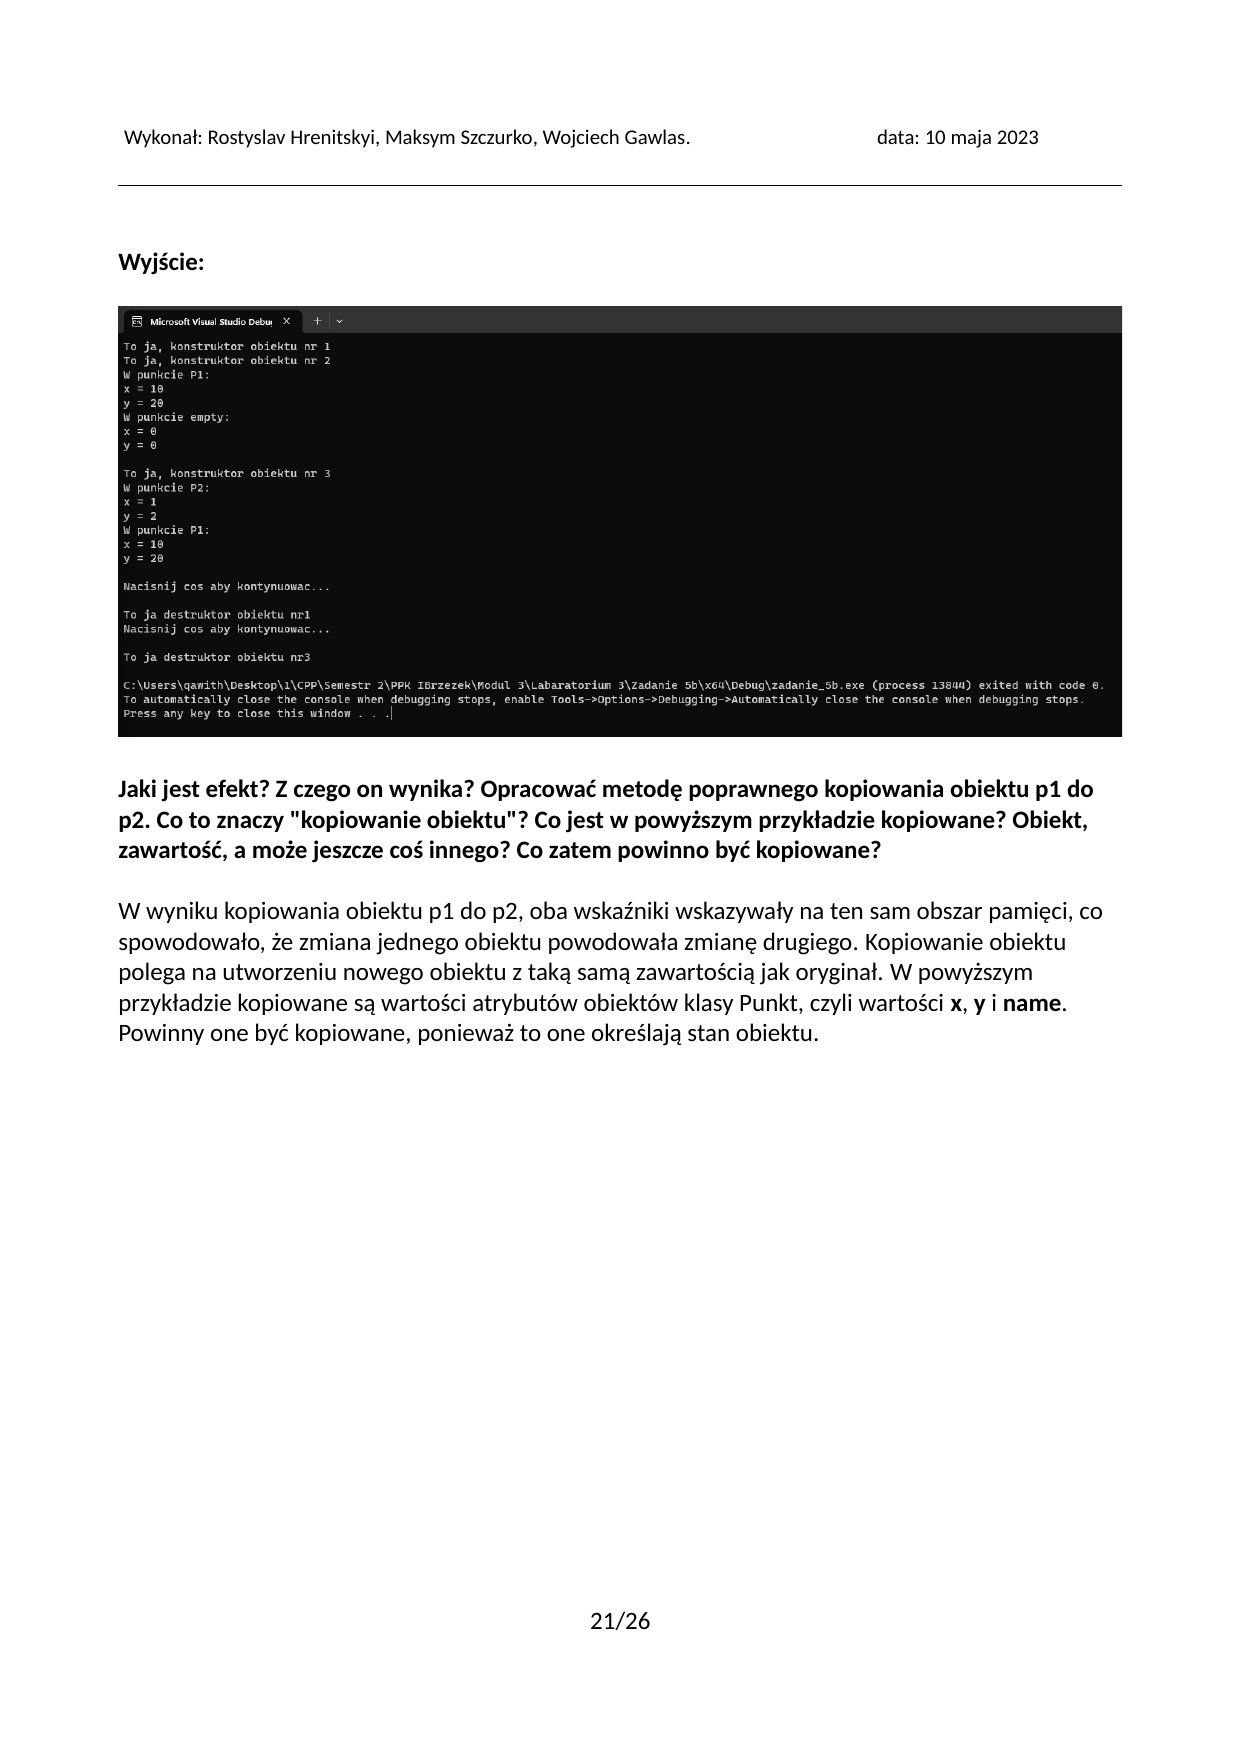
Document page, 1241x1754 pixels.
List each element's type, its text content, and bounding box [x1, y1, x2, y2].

picture [118, 306, 1123, 737]
text Jaki jest efekt? Z czego on wynika? Opracować metodę poprawnego kopiowania obiektu p1 do p2. Co to znaczy "kopiowanie obiektu"? Co jest w powyższym przykładzie kopiowane? Obiekt, zawartość, a może jeszcze coś innego? Co zatem powinno być kopiowane? [118, 773, 1122, 865]
text Wyjście: [118, 246, 1122, 276]
text W wyniku kopiowania obiektu p1 do p2, oba wskaźniki wskazywały na ten sam obszar pamięci, co spowodowało, że zmiana jednego obiektu powodowała zmianę drugiego. Kopiowanie obiektu polega na utworzeniu nowego obiektu z taką samą zawartością jak oryginał. W powyższym przykładzie kopiowane są wartości atrybutów obiektów klasy Punkt, czyli wartości x, y i name. Powinny one być kopiowane, ponieważ to one określają stan obiektu. [118, 896, 1122, 1048]
